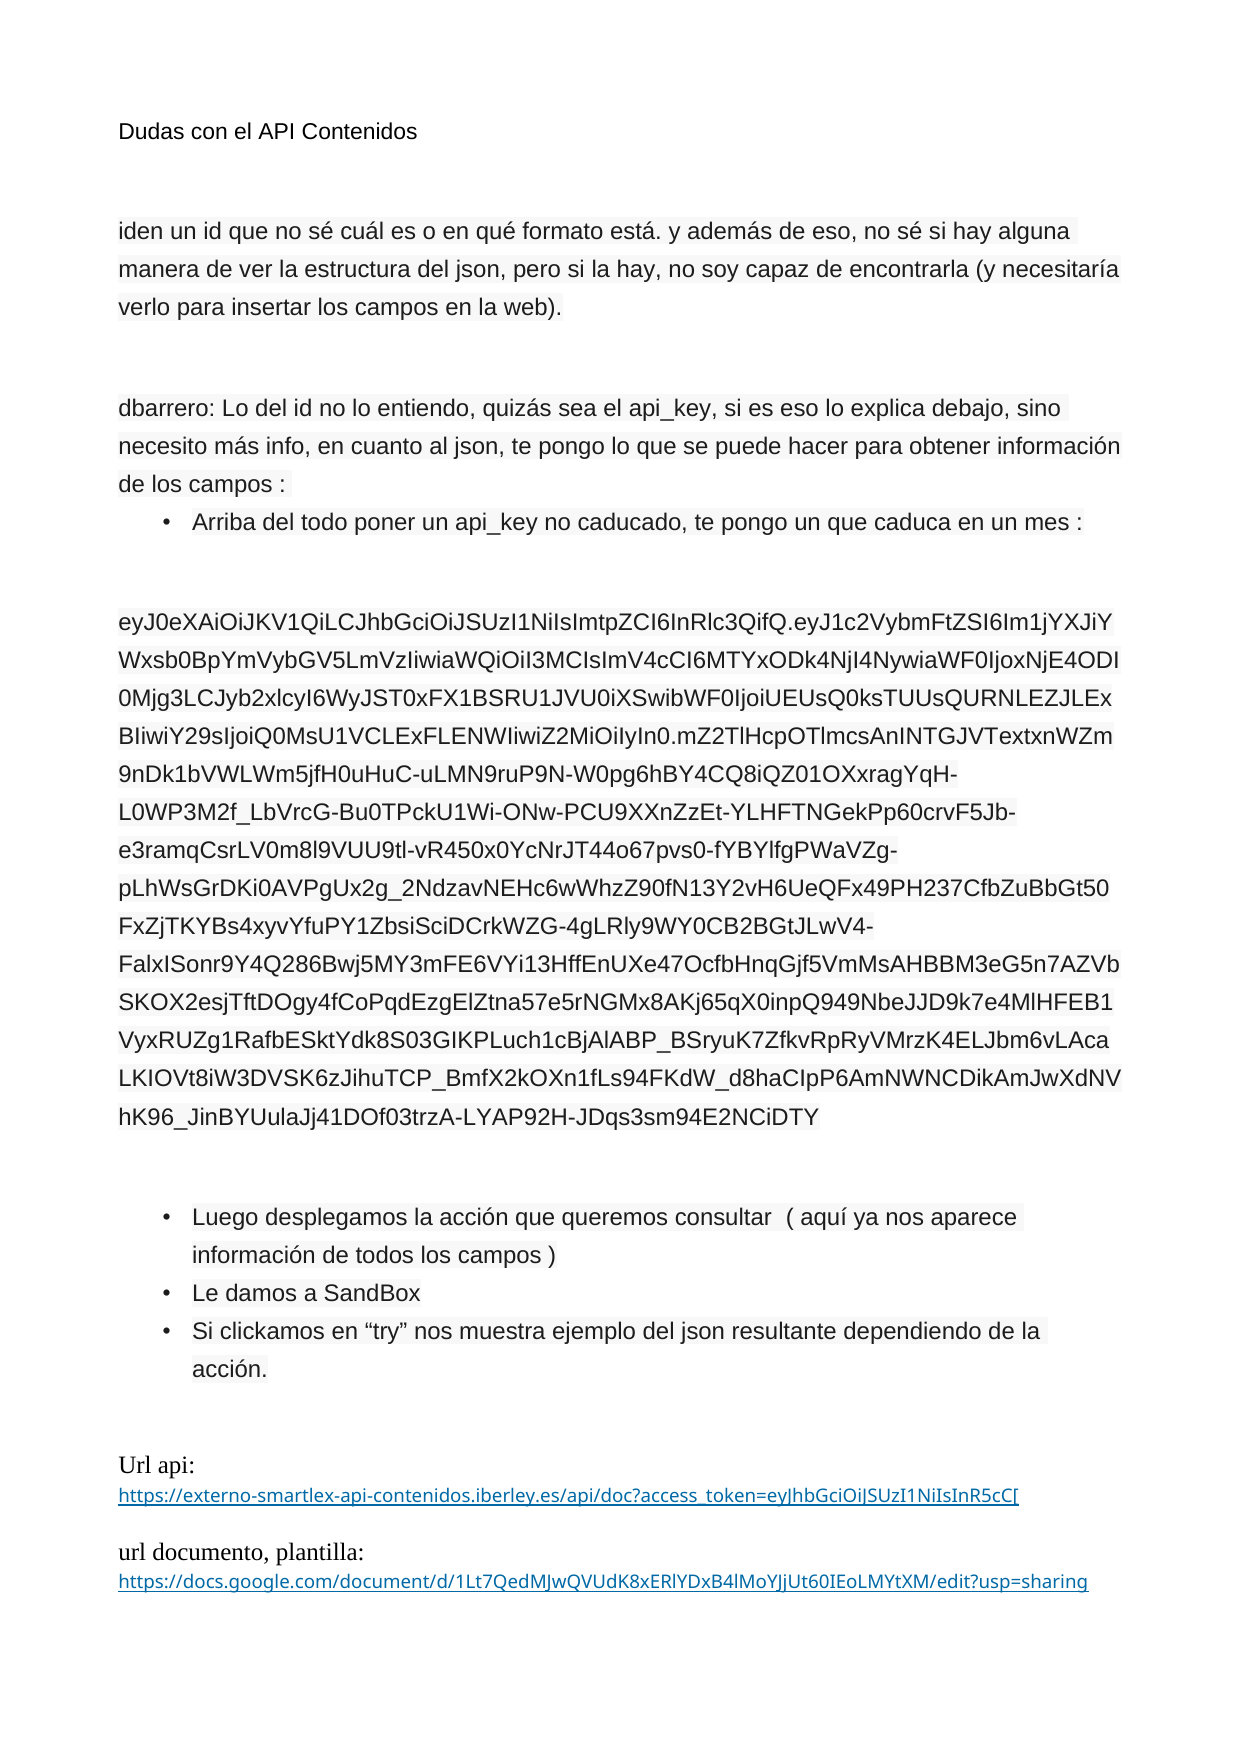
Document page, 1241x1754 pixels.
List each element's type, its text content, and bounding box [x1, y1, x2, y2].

list Le damos a SandBox [162, 1279, 1122, 1307]
list Si clickamos en “try” nos muestra ejemplo del json resultante dependiendo de la acción. [162, 1317, 1122, 1383]
text https://externo-smartlex-api-contenidos.iberley.es/api/doc?access_token=eyJhbGciOiJSUzI1NiIsInR5cC[ [118, 1479, 1122, 1508]
list Luego desplegamos la acción que queremos consultar ( aquí ya nos aparece información de todos los campos ) [162, 1203, 1122, 1268]
text url documento, plantilla: [118, 1537, 1122, 1566]
text https://docs.google.com/document/d/1Lt7QedMJwQVUdK8xERlYDxB4lMoYJjUt60IEoLMYtXM/edit?usp=sharing [118, 1566, 1122, 1594]
text Dudas con el API Contenidos [118, 118, 1122, 144]
list Arriba del todo poner un api_key no caducado, te pongo un que caduca en un mes : [162, 508, 1122, 535]
text eyJ0eXAiOiJKV1QiLCJhbGciOiJSUzI1NiIsImtpZCI6InRlc3QifQ.eyJ1c2VybmFtZSI6Im1jYXJiYWxsb0BpYmVybGV5LmVzIiwiaWQiOiI3MCIsImV4cCI6MTYxODk4NjI4NywiaWF0IjoxNjE4ODI0Mjg3LCJyb2xlcyI6WyJST0xFX1BSRU1JVU0iXSwibWF0IjoiUEUsQ0ksTUUsQURNLEZJLExBIiwiY29sIjoiQ0MsU1VCLExFLENWIiwiZ2MiOiIyIn0.mZ2TlHcpOTlmcsAnINTGJVTextxnWZm9nDk1bVWLWm5jfH0uHuC-uLMN9ruP9N-W0pg6hBY4CQ8iQZ01OXxragYqH-L0WP3M2f_LbVrcG-Bu0TPckU1Wi-ONw-PCU9XXnZzEt-YLHFTNGekPp60crvF5Jb-e3ramqCsrLV0m8l9VUU9tl-vR450x0YcNrJT44o67pvs0-fYBYlfgPWaVZg-pLhWsGrDKi0AVPgUx2g_2NdzavNEHc6wWhzZ90fN13Y2vH6UeQFx49PH237CfbZuBbGt50FxZjTKYBs4xyvYfuPY1ZbsiSciDCrkWZG-4gLRly9WY0CB2BGtJLwV4-FalxISonr9Y4Q286Bwj5MY3mFE6VYi13HffEnUXe47OcfbHnqGjf5VmMsAHBBM3eG5n7AZVbSKOX2esjTftDOgy4fCoPqdEzgElZtna57e5rNGMx8AKj65qX0inpQ949NbeJJD9k7e4MlHFEB1VyxRUZg1RafbESktYdk8S03GIKPLuch1cBjAlABP_BSryuK7ZfkvRpRyVMrzK4ELJbm6vLAcaLKIOVt8iW3DVSK6zJihuTCP_BmfX2kOXn1fLs94FKdW_d8haCIpP6AmNWNCDikAmJwXdNVhK96_JinBYUulaJj41DOf03trzA-LYAP92H-JDqs3sm94E2NCiDTY [118, 608, 1122, 1130]
text Url api: [118, 1451, 1122, 1479]
text iden un id que no sé cuál es o en qué formato está. y además de eso, no sé si hay alguna manera de ver la estructura del json, pero si la hay, no soy capaz de encontrarla (y necesitaría verlo para insertar los campos en la web). [118, 217, 1122, 321]
text dbarrero: Lo del id no lo entiendo, quizás sea el api_key, si es eso lo explica debajo, sino necesito más info, en cuanto al json, te pongo lo que se puede hacer para obtener información de los campos : [118, 393, 1122, 497]
